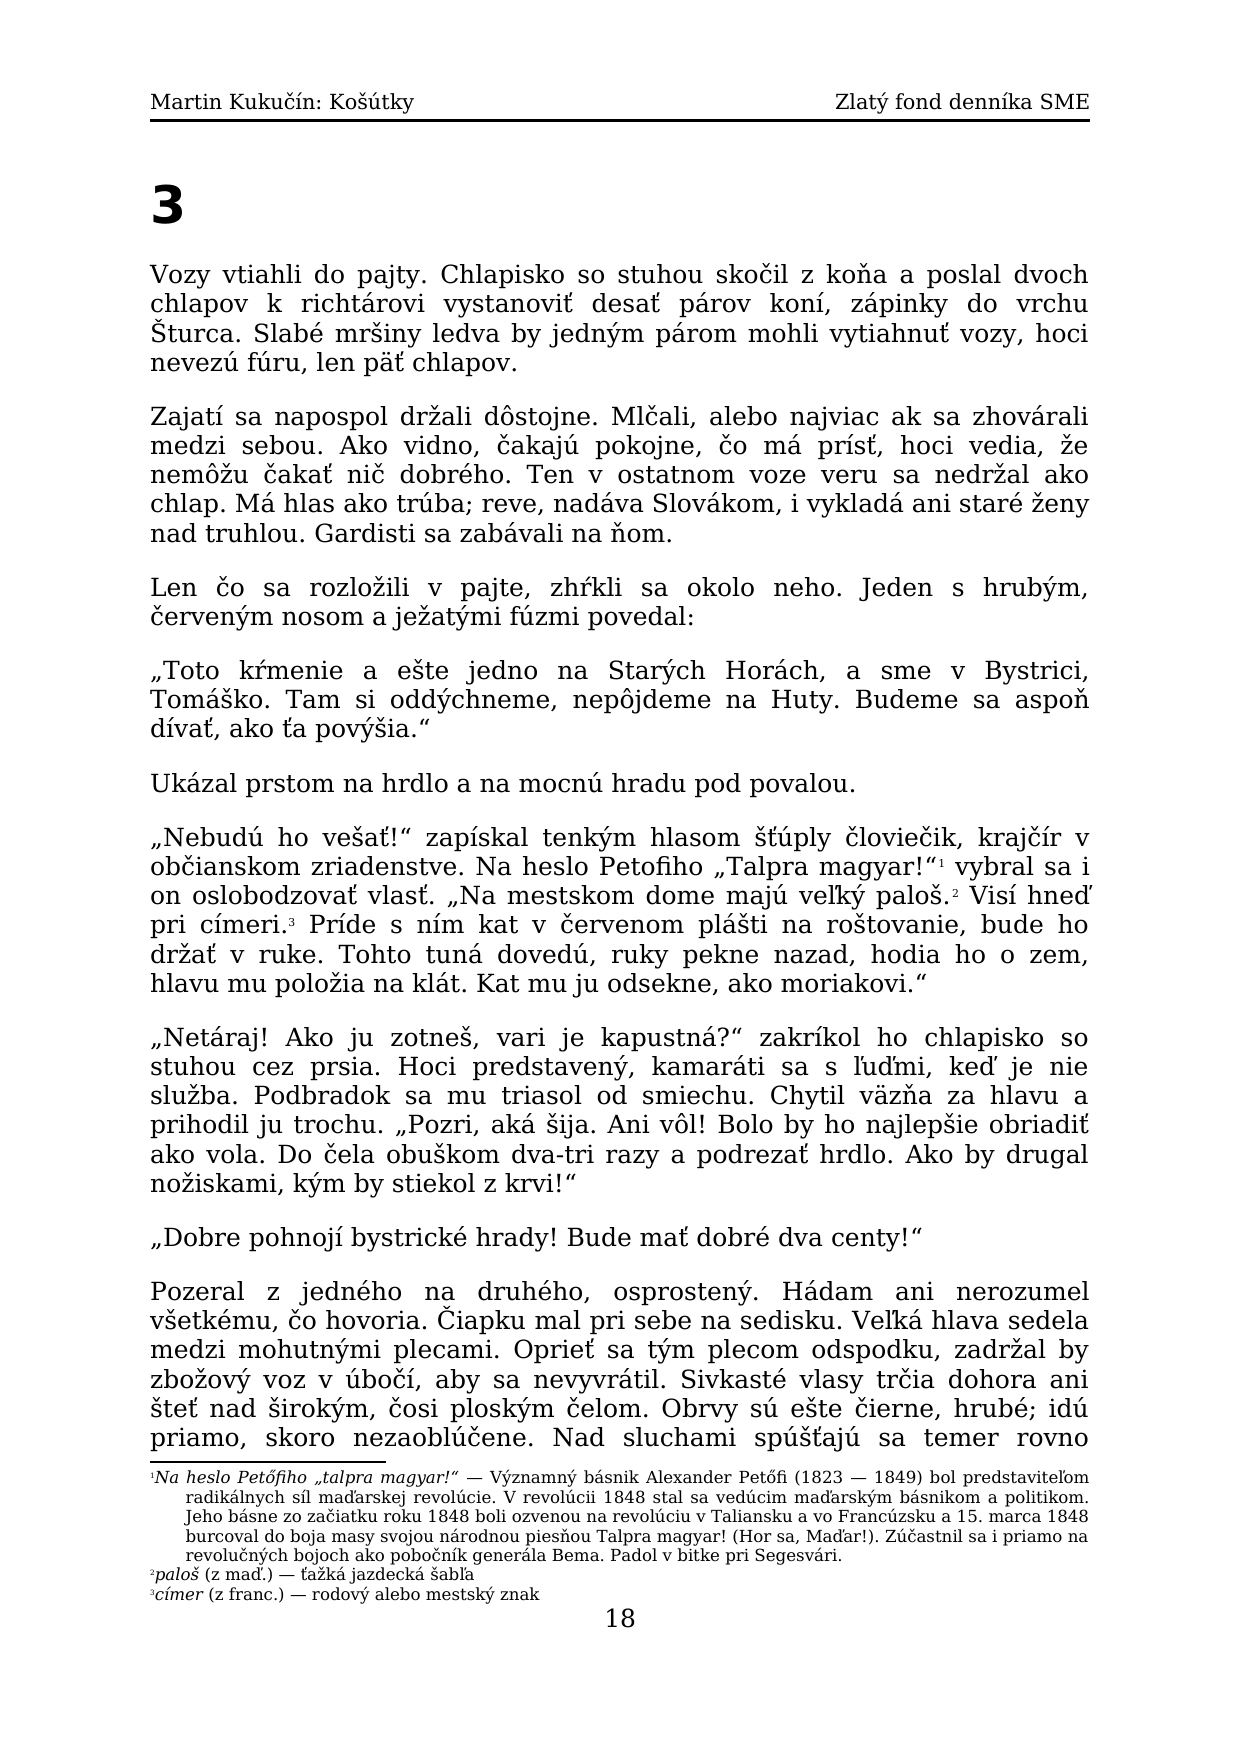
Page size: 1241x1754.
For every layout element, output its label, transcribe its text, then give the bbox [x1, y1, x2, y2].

text 2paloš (z maď.) — ťažká jazdecká šabľa [150, 1565, 1090, 1584]
text „Netáraj! Ako ju zotneš, vari je kapustná?“ zakríkol ho chlapisko so stuhou cez prsia. Hoci predstavený, kamaráti sa s ľuďmi, keď je nie služba. Podbradok sa mu triasol od smiechu. Chytil väzňa za hlavu a prihodil ju trochu. „Pozri, aká šija. Ani vôl! Bolo by ho najlepšie obriadiť ako vola. Do čela obuškom dva-tri razy a podrezať hrdlo. Ako by drugal nožiskami, kým by stiekol z krvi!“ [150, 1023, 1090, 1198]
text 3 [150, 175, 1090, 235]
text „Dobre pohnojí bystrické hrady! Bude mať dobré dva centy!“ [150, 1223, 1090, 1252]
text Ukázal prstom na hrdlo a na mocnú hradu pod povalou. [150, 769, 1090, 798]
text Vozy vtiahli do pajty. Chlapisko so stuhou skočil z koňa a poslal dvoch chlapov k richtárovi vystanoviť desať párov koní, zápinky do vrchu Šturca. Slabé mršiny ledva by jedným párom mohli vytiahnuť vozy, hoci nevezú fúru, len päť chlapov. [150, 260, 1090, 377]
text „Toto kŕmenie a ešte jedno na Starých Horách, a sme v Bystrici, Tomáško. Tam si oddýchneme, nepôjdeme na Huty. Budeme sa aspoň dívať, ako ťa povýšia.“ [150, 656, 1090, 744]
text 1Na heslo Petőfiho „talpra magyar!“ — Významný básnik Alexander Petőfi (1823 — 1849) bol predstaviteľom radikálnych síl maďarskej revolúcie. V revolúcii 1848 stal sa vedúcim maďarským básnikom a politikom. Jeho básne zo začiatku roku 1848 boli ozvenou na revolúciu v Taliansku a vo Francúzsku a 15. marca 1848 burcoval do boja masy svojou národnou piesňou Talpra magyar! (Hor sa, Maďar!). Zúčastnil sa i priamo na revolučných bojoch ako pobočník generála Bema. Padol v bitke pri Segesvári. [150, 1468, 1090, 1565]
text Pozeral z jedného na druhého, osprostený. Hádam ani nerozumel všetkému, čo hovoria. Čiapku mal pri sebe na sedisku. Veľká hlava sedela medzi mohutnými plecami. Oprieť sa tým plecom odspodku, zadržal by zbožový voz v úbočí, aby sa nevyvrátil. Sivkasté vlasy trčia dohora ani šteť nad širokým, čosi ploským čelom. Obrvy sú ešte čierne, hrubé; idú priamo, skoro nezaoblúčene. Nad sluchami spúšťajú sa temer rovno [150, 1277, 1090, 1452]
text Len čo sa rozložili v pajte, zhŕkli sa okolo neho. Jeden s hrubým, červeným nosom a ježatými fúzmi povedal: [150, 573, 1090, 631]
text 3címer (z franc.) — rodový alebo mestský znak [150, 1584, 1090, 1604]
text Zajatí sa napospol držali dôstojne. Mlčali, alebo najviac ak sa zhovárali medzi sebou. Ako vidno, čakajú pokojne, čo má prísť, hoci vedia, že nemôžu čakať nič dobrého. Ten v ostatnom voze veru sa nedržal ako chlap. Má hlas ako trúba; reve, nadáva Slovákom, i vykladá ani staré ženy nad truhlou. Gardisti sa zabávali na ňom. [150, 402, 1090, 548]
text „Nebudú ho vešať!“ zapískal tenkým hlasom šťúply človiečik, krajčír v občianskom zriadenstve. Na heslo Petofiho „Talpra magyar!“1 vybral sa i on oslobodzovať vlasť. „Na mestskom dome majú veľký paloš.2 Visí hneď pri címeri.3 Príde s ním kat v červenom plášti na roštovanie, bude ho držať v ruke. Tohto tuná dovedú, ruky pekne nazad, hodia ho o zem, hlavu mu položia na klát. Kat mu ju odsekne, ako moriakovi.“ [150, 823, 1090, 998]
